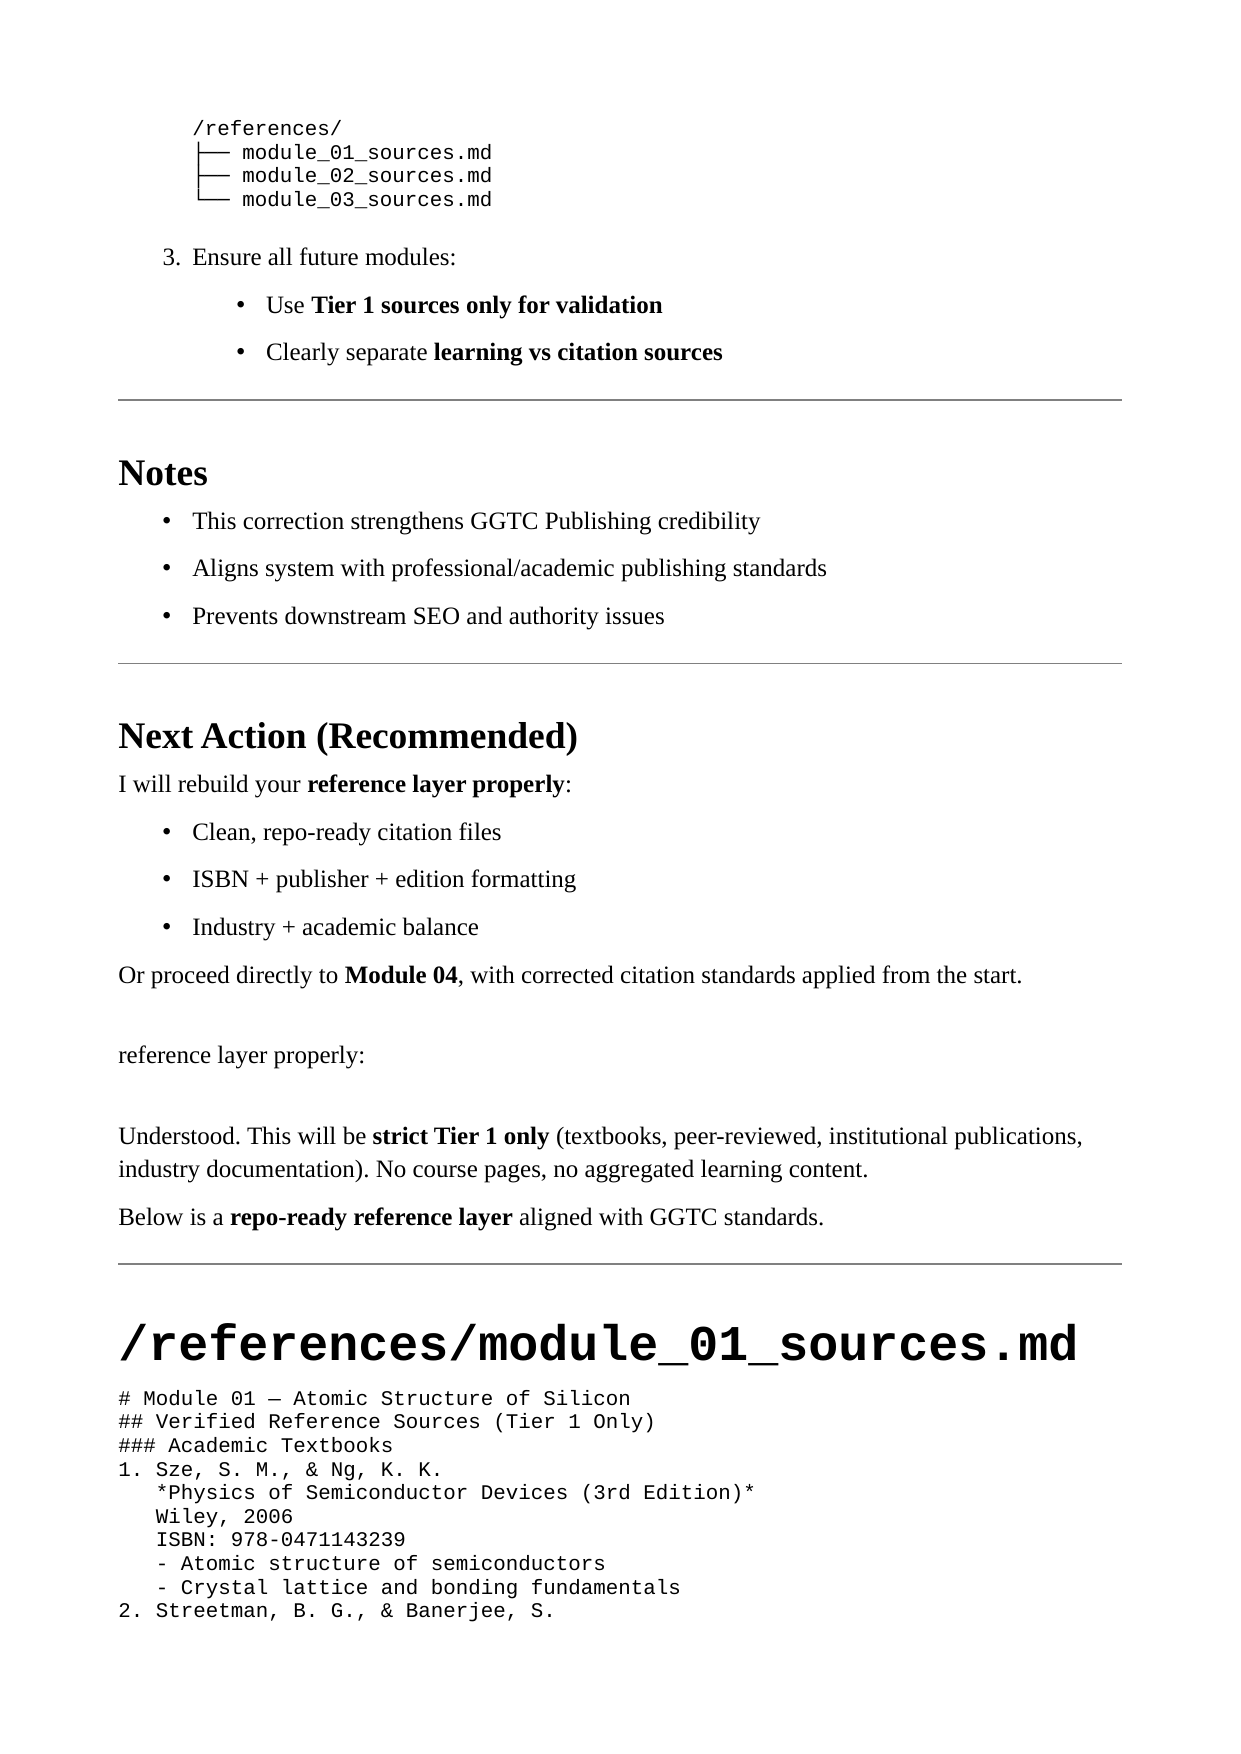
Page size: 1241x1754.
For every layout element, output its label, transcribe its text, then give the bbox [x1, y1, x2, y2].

text I will rebuild your reference layer properly: [118, 769, 1122, 798]
list └── module_03_sources.md [162, 189, 1122, 213]
list Clearly separate learning vs citation sources [236, 337, 1122, 366]
text # Module 01 — Atomic Structure of Silicon [118, 1388, 1122, 1411]
list Use Tier 1 sources only for validation [236, 290, 1122, 318]
text Wiley, 2006 [118, 1506, 1122, 1529]
text ## Verified Reference Sources (Tier 1 Only) [118, 1411, 1122, 1435]
list ├── module_02_sources.md [162, 165, 1122, 189]
list ISBN + publisher + edition formatting [162, 864, 1122, 893]
list /references/ [162, 118, 1122, 142]
text reference layer properly: [118, 1040, 1122, 1069]
list This correction strengthens GGTC Publishing credibility [162, 506, 1122, 534]
subtitle Next Action (Recommended) [118, 714, 1122, 757]
text Or proceed directly to Module 04, with corrected citation standards applied from the start. [118, 960, 1122, 988]
list ├── module_01_sources.md [162, 142, 198, 165]
list ├── module_01_sources.md [199, 142, 1122, 165]
text ### Academic Textbooks [118, 1435, 1122, 1458]
text Below is a repo-ready reference layer aligned with GGTC standards. [118, 1202, 1122, 1230]
text - Crystal lattice and bonding fundamentals [118, 1577, 1122, 1600]
text *Physics of Semiconductor Devices (3rd Edition)* [118, 1482, 1122, 1506]
text Understood. This will be strict Tier 1 only (textbooks, peer-reviewed, institutional publications, industry documentation). No course pages, no aggregated learning content. [118, 1121, 1122, 1183]
list Clean, repo-ready citation files [162, 817, 1122, 846]
text 2. Streetman, B. G., & Banerjee, S. [118, 1600, 1122, 1624]
text 1. Sze, S. M., & Ng, K. K. [118, 1458, 1122, 1482]
text ISBN: 978-0471143239 [118, 1529, 1122, 1553]
subtitle /references/module_01_sources.md [118, 1318, 1122, 1375]
subtitle Notes [118, 450, 1122, 493]
list Industry + academic balance [162, 912, 1122, 941]
text - Atomic structure of semiconductors [118, 1553, 1122, 1577]
list Aligns system with professional/academic publishing standards [162, 553, 1122, 582]
list Ensure all future modules: [162, 242, 1122, 271]
list Prevents downstream SEO and authority issues [162, 601, 1122, 630]
